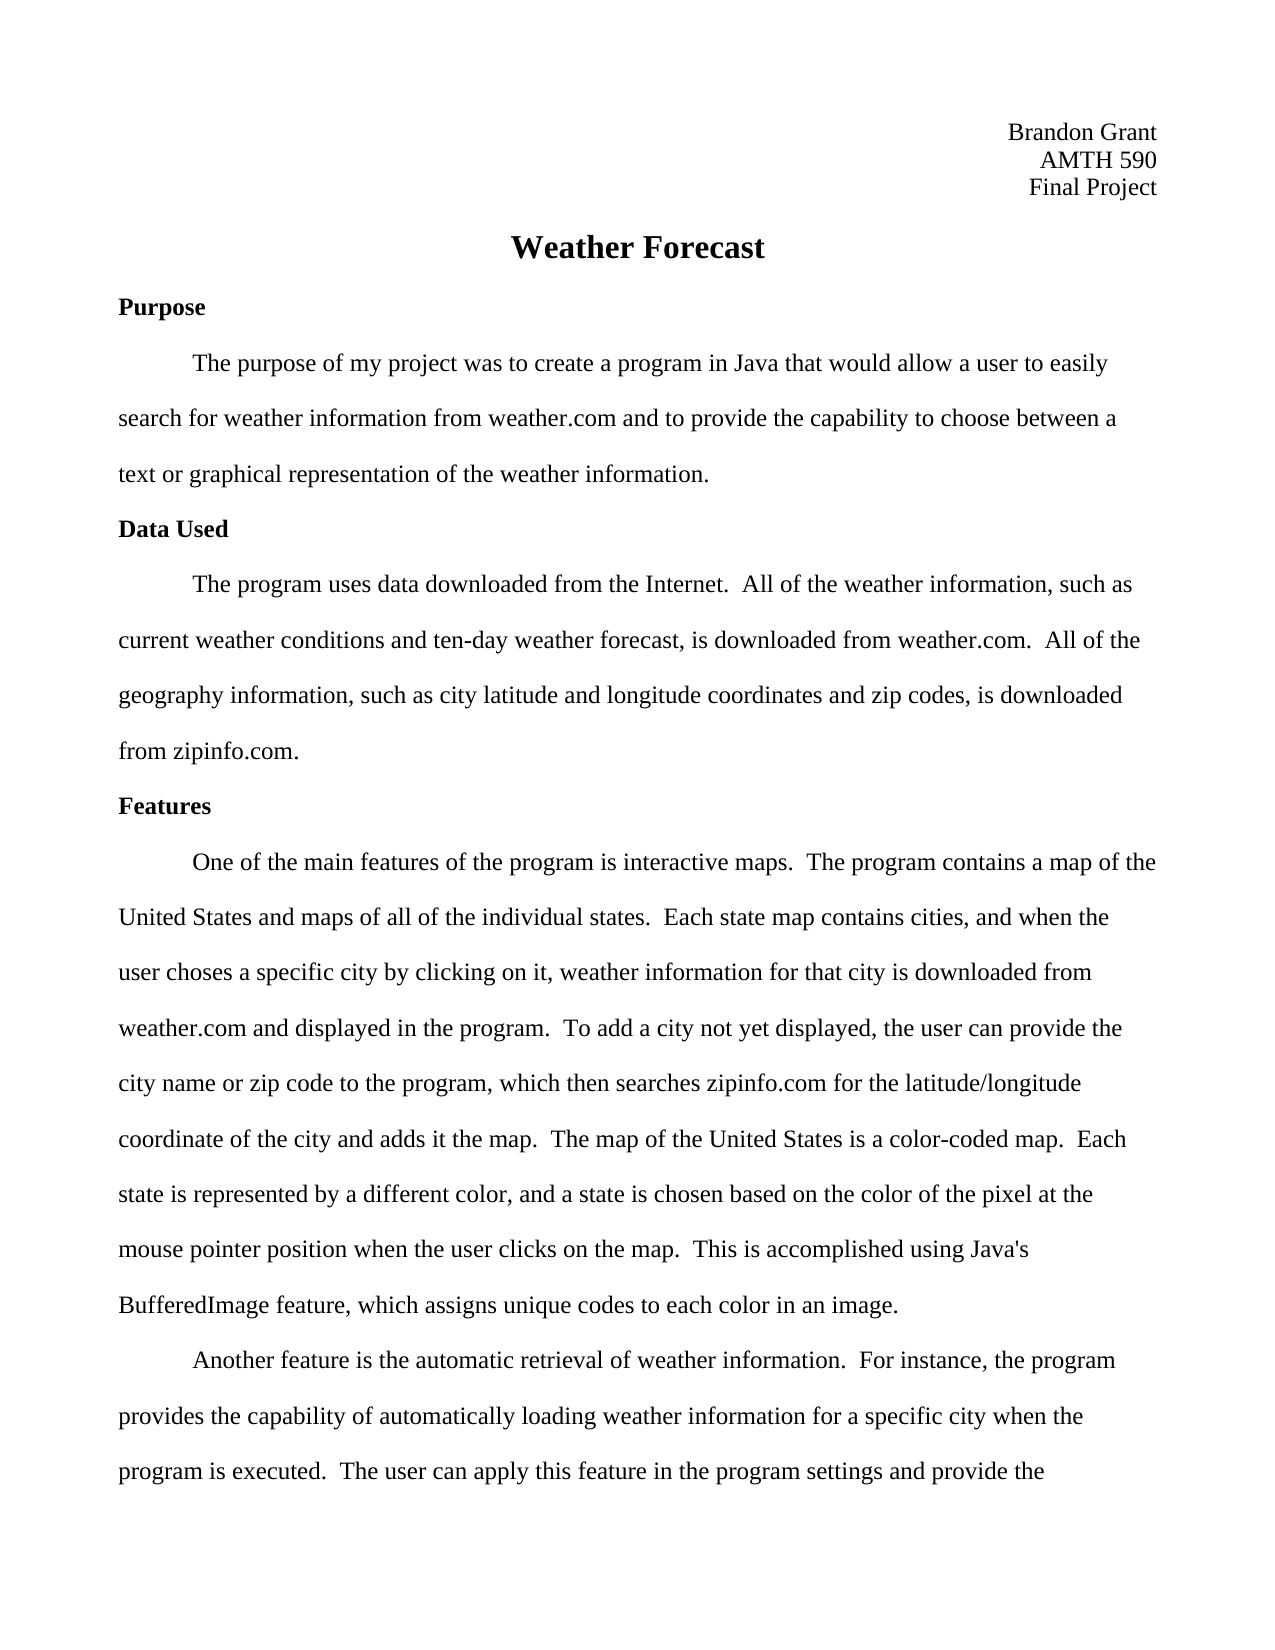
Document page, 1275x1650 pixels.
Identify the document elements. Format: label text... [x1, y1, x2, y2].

text Brandon Grant [118, 118, 1157, 146]
text Final Project [118, 173, 1157, 201]
text One of the main features of the program is interactive maps. The program contains a map of the United States and maps of all of the individual states. Each state map contains cities, and when the user choses a specific city by clicking on it, weather information for that city is downloaded from weather.com and displayed in the program. To add a city not yet displayed, the user can provide the city name or zip code to the program, which then searches zipinfo.com for the latitude/longitude coordinate of the city and adds it the map. The map of the United States is a color-coded map. Each state is represented by a different color, and a state is chosen based on the color of the pixel at the mouse pointer position when the user clicks on the map. This is accomplished using Java's BufferedImage feature, which assigns unique codes to each color in an image. [118, 848, 1157, 1319]
text Features [118, 792, 1157, 820]
text Purpose [118, 293, 1157, 321]
text Data Used [118, 515, 1157, 543]
text Weather Forecast [118, 229, 1157, 266]
text Another feature is the automatic retrieval of weather information. For instance, the program provides the capability of automatically loading weather information for a specific city when the program is executed. The user can apply this feature in the program settings and provide the [118, 1346, 1157, 1485]
text AMTH 590 [118, 146, 1157, 173]
text The purpose of my project was to create a program in Java that would allow a user to easily search for weather information from weather.com and to provide the capability to choose between a text or graphical representation of the weather information. [118, 349, 1157, 487]
text The program uses data downloaded from the Internet. All of the weather information, such as current weather conditions and ten-day weather forecast, is downloaded from weather.com. All of the geography information, such as city latitude and longitude coordinates and zip codes, is downloaded from zipinfo.com. [118, 571, 1157, 764]
